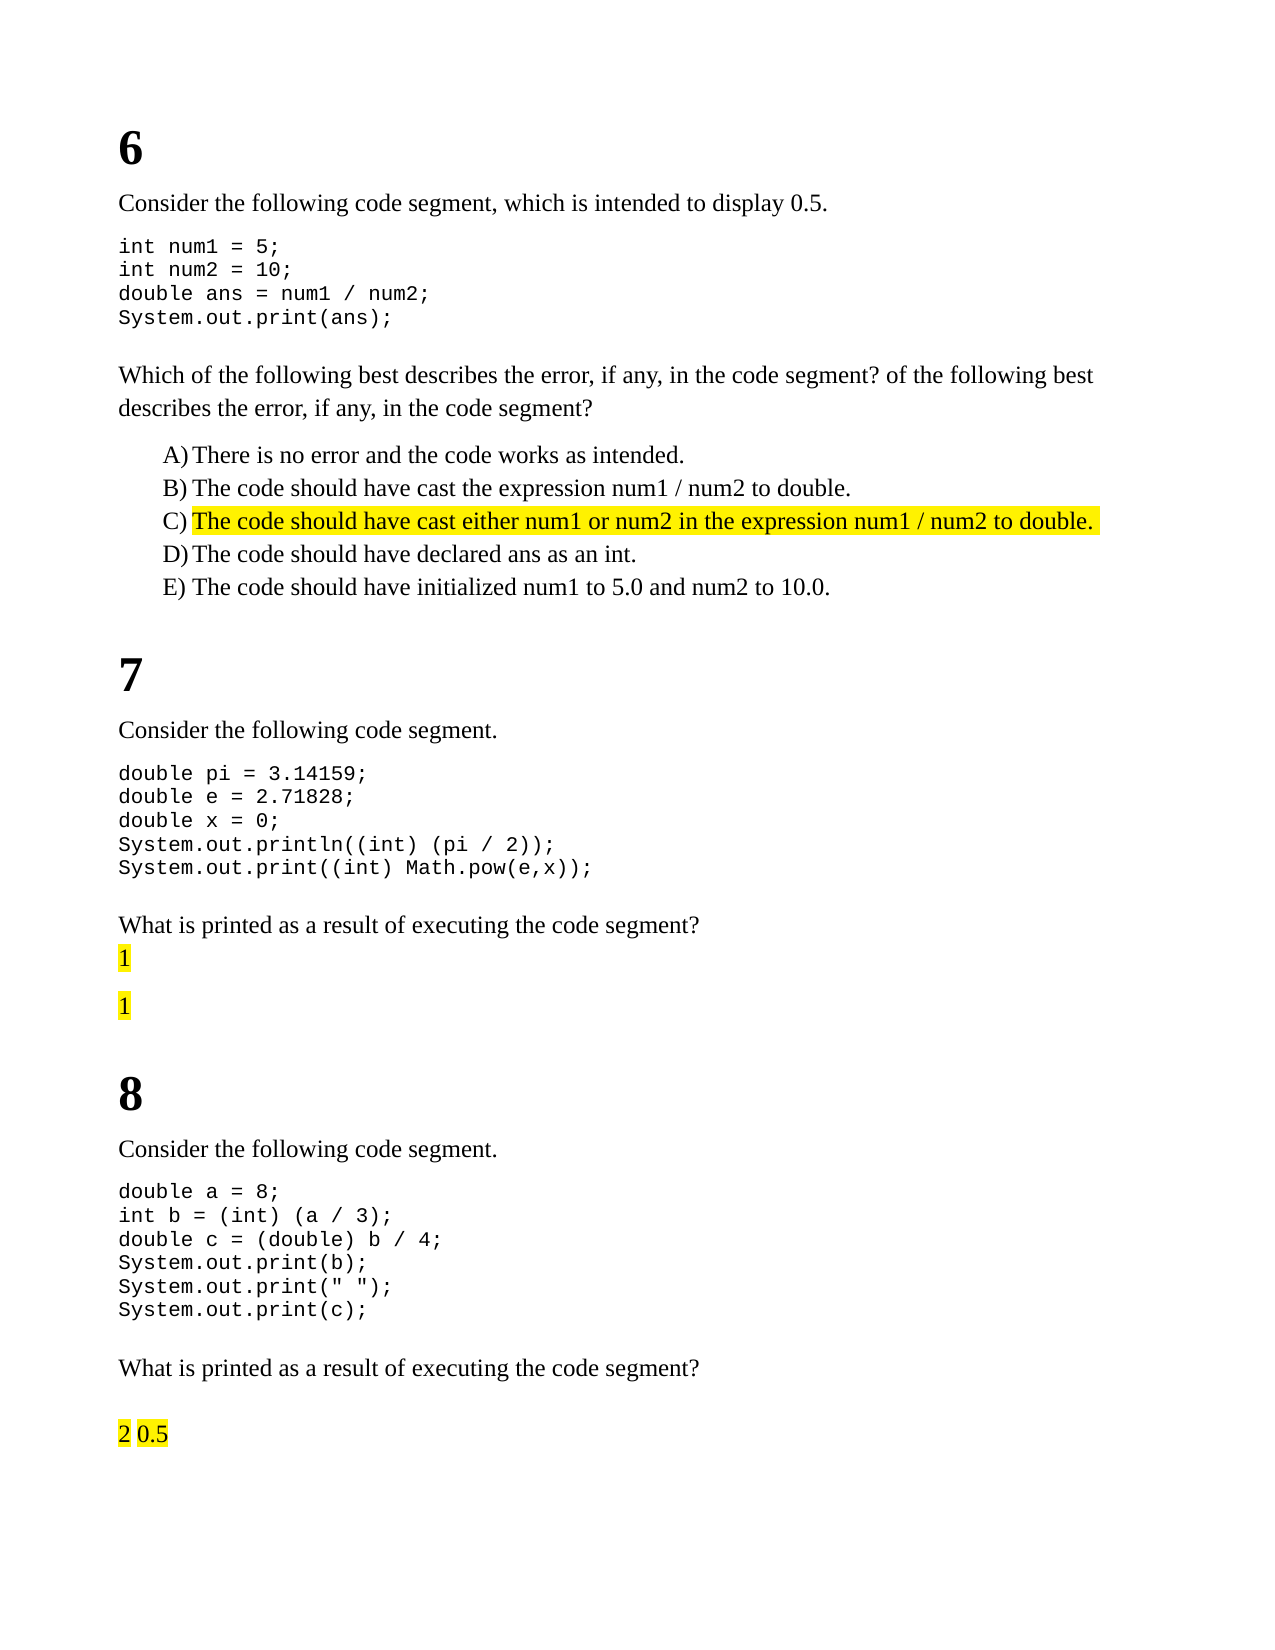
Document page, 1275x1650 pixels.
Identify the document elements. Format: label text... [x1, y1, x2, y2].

subtitle 8 [118, 1064, 1157, 1121]
list The code should have declared ans as an int. [162, 539, 1157, 568]
text double a = 8; [118, 1181, 1157, 1205]
text System.out.print((int) Math.pow(e,x)); [118, 857, 1157, 881]
text System.out.print(b); [118, 1252, 1157, 1276]
text Consider the following code segment. [118, 1134, 1157, 1162]
text Which of the following best describes the error, if any, in the code segment? of the following best describes the error, if any, in the code segment? [118, 360, 1157, 422]
list The code should have cast the expression num1 / num2 to double. [162, 473, 1157, 502]
text Consider the following code segment. [118, 715, 1157, 744]
text double c = (double) b / 4; [118, 1228, 1157, 1252]
text What is printed as a result of executing the code segment? 1 [118, 910, 1157, 972]
text int num2 = 10; [118, 259, 1157, 283]
text double x = 0; [118, 810, 1157, 834]
text System.out.println((int) (pi / 2)); [118, 834, 1157, 857]
text int num1 = 5; [118, 236, 1157, 259]
text double e = 2.71828; [118, 786, 1157, 810]
list The code should have initialized num1 to 5.0 and num2 to 10.0. [162, 572, 1157, 601]
list The code should have cast either num1 or num2 in the expression num1 / num2 to double. [162, 506, 1157, 535]
list There is no error and the code works as intended. [162, 440, 1157, 469]
text double ans = num1 / num2; [118, 283, 1157, 307]
text System.out.print(" "); [118, 1276, 1157, 1299]
text System.out.print(c); [118, 1299, 1157, 1323]
text System.out.print(ans); [118, 307, 1157, 330]
text Consider the following code segment, which is intended to display 0.5. [118, 188, 1157, 217]
text int b = (int) (a / 3); [118, 1205, 1157, 1228]
subtitle 6 [118, 118, 1157, 176]
text double pi = 3.14159; [118, 763, 1157, 786]
subtitle 7 [118, 645, 1157, 703]
text 1 [118, 991, 1157, 1020]
text What is printed as a result of executing the code segment? 2 0.5 [118, 1353, 1157, 1447]
